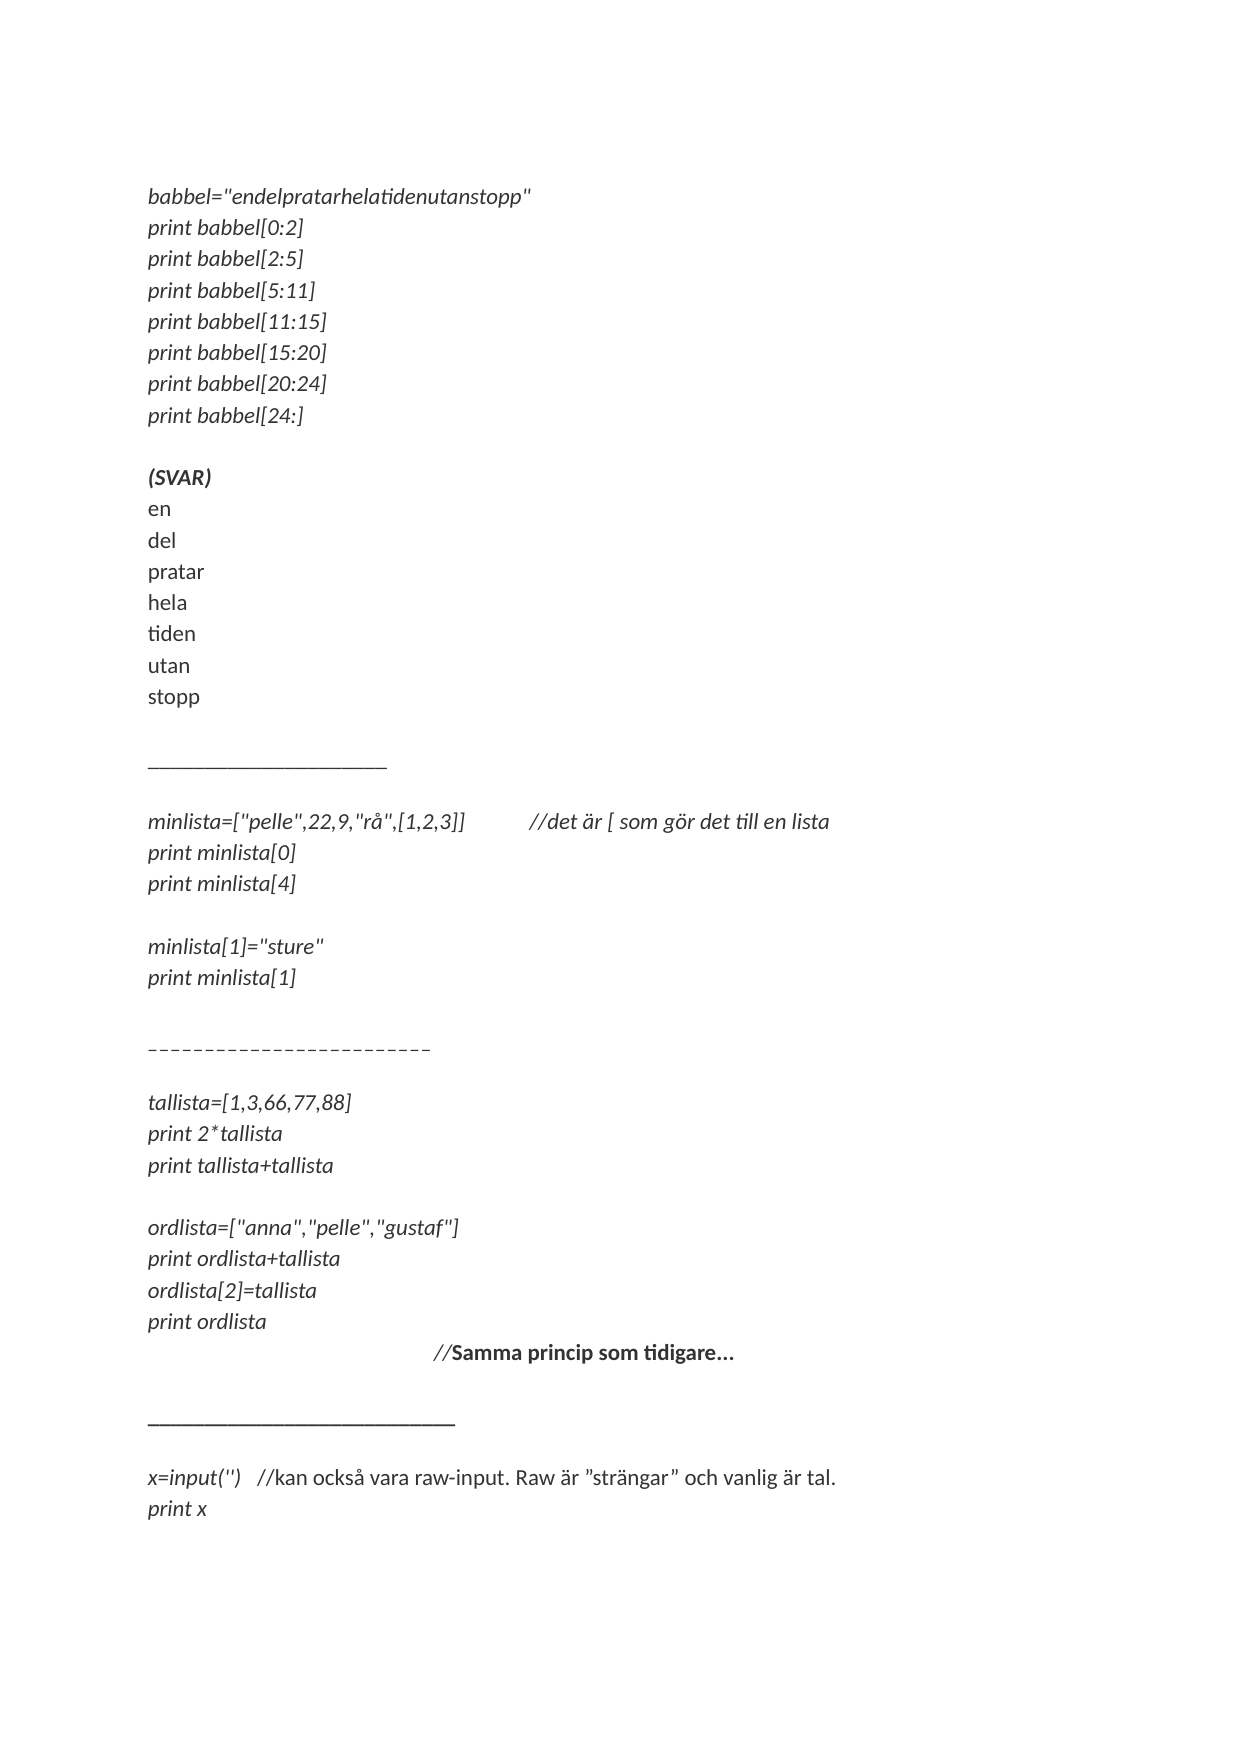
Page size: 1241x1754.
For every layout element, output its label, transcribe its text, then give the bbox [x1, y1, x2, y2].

text tallista=[1,3,66,77,88] [148, 1085, 1104, 1116]
text print tallista+tallista [148, 1148, 1104, 1179]
text print babbel[20:24] [148, 366, 1104, 398]
text print ordlista [148, 1304, 1104, 1335]
text print babbel[5:11] [148, 273, 1104, 304]
text babbel="endelpratarhelatidenutanstopp" [148, 179, 1104, 210]
text stopp [148, 679, 1104, 710]
text print babbel[2:5] [148, 241, 1104, 273]
text print babbel[0:2] [148, 210, 1104, 241]
text tiden [148, 616, 1104, 648]
text (SVAR) [148, 460, 1104, 491]
text print minlista[4] [148, 866, 1104, 898]
text en [148, 491, 1104, 523]
text print babbel[15:20] [148, 335, 1104, 366]
text ordlista[2]=tallista [148, 1273, 1104, 1304]
text pratar [148, 554, 1104, 585]
text print 2*tallista [148, 1116, 1104, 1148]
text print minlista[1] [148, 960, 1104, 991]
text ___________________________ [148, 1398, 1104, 1429]
text print ordlista+tallista [148, 1241, 1104, 1273]
text print babbel[24:] [148, 398, 1104, 429]
text print babbel[11:15] [148, 304, 1104, 335]
text print x [148, 1491, 1104, 1523]
text minlista=["pelle",22,9,"rå",[1,2,3]] //det är [ som gör det till en lista [148, 804, 1104, 835]
text //Samma princip som tidigare... [148, 1335, 1104, 1366]
text minlista[1]="sture" [148, 929, 1104, 960]
text hela [148, 585, 1104, 616]
text _____________________ [148, 741, 1104, 773]
text utan [148, 648, 1104, 679]
text del [148, 523, 1104, 554]
text print minlista[0] [148, 835, 1104, 866]
text ordlista=["anna","pelle","gustaf"] [148, 1210, 1104, 1241]
text x=input('') //kan också vara raw-input. Raw är ”strängar” och vanlig är tal. [148, 1460, 1104, 1491]
text _________________________ [148, 1023, 1104, 1054]
